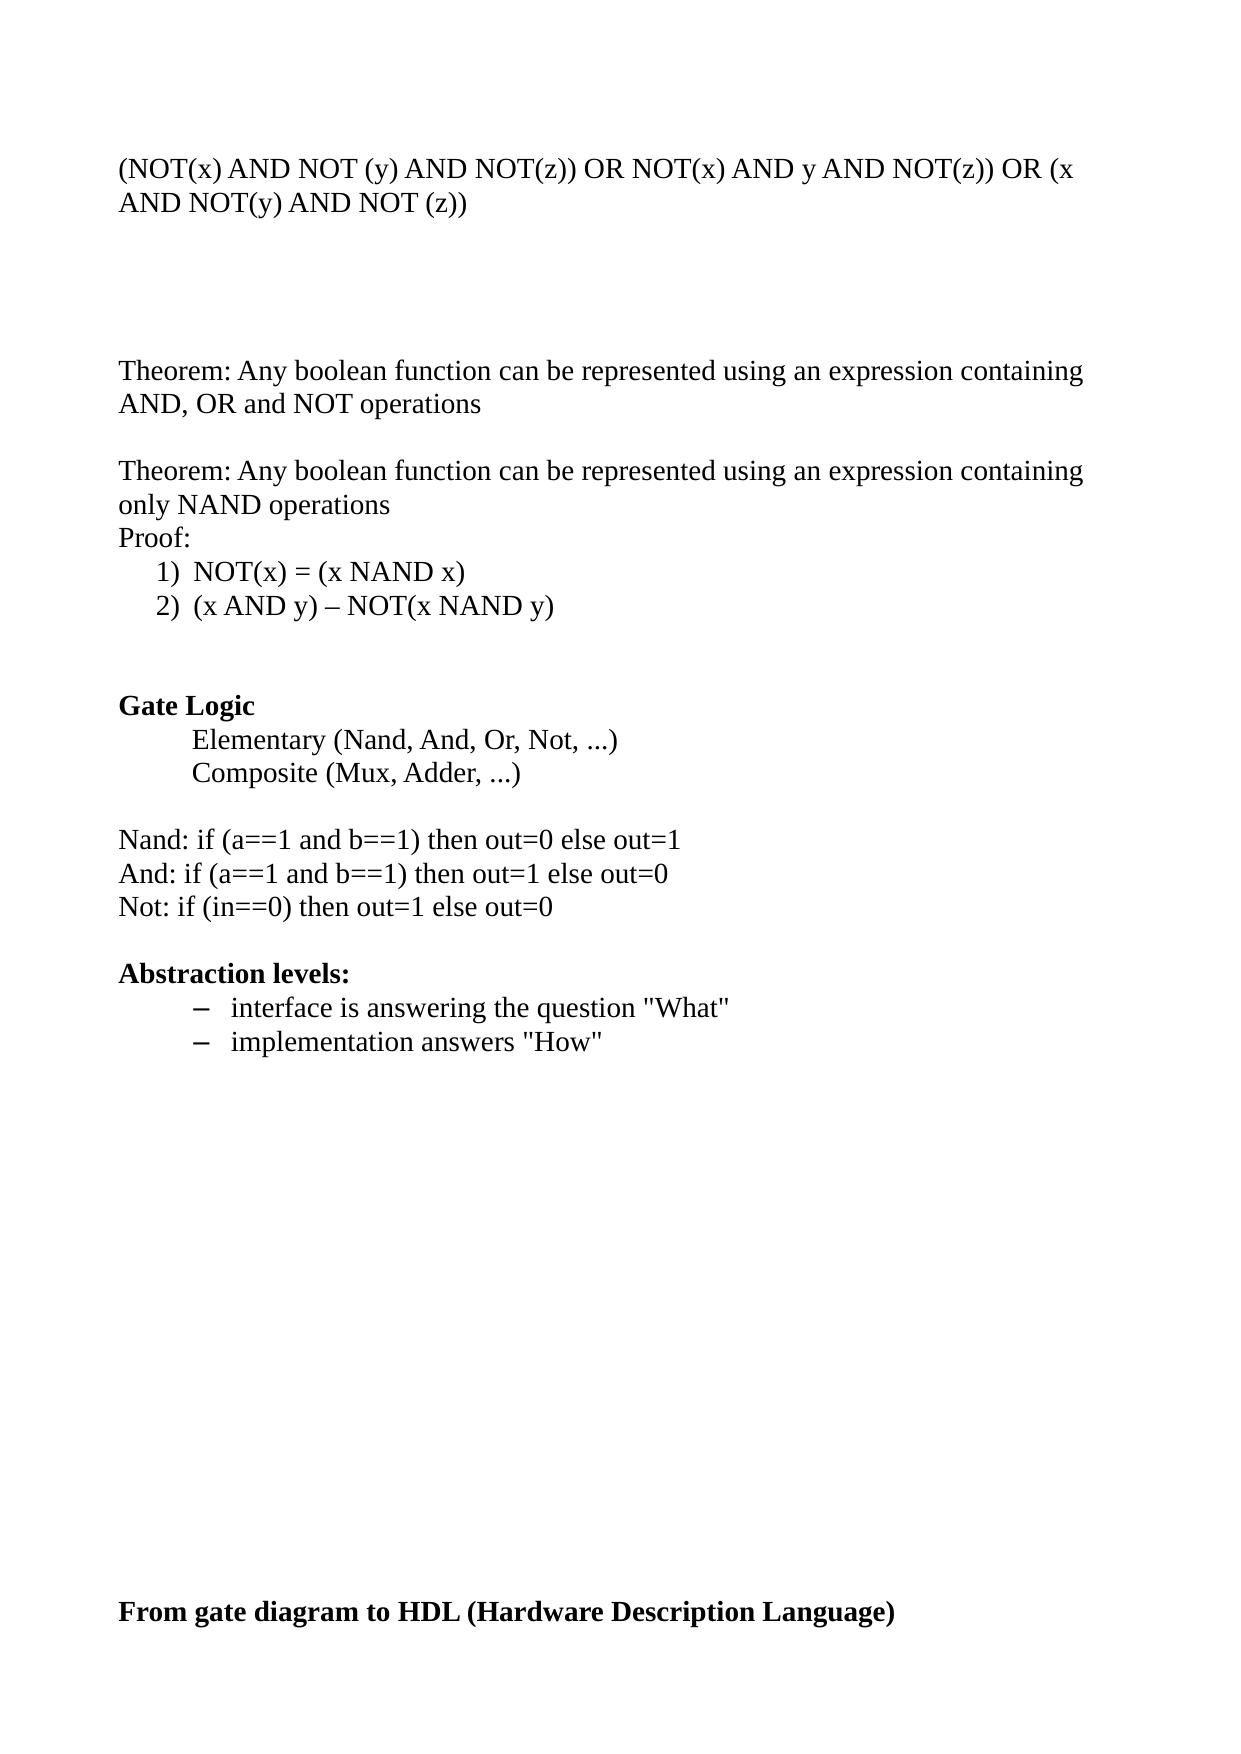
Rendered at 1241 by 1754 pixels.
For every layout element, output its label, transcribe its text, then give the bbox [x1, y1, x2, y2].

list (x AND y) – NOT(x NAND y) [156, 588, 1122, 621]
list NOT(x) = (x NAND x) [156, 554, 1122, 588]
text And: if (a==1 and b==1) then out=1 else out=0 [118, 856, 1122, 889]
text Elementary (Nand, And, Or, Not, ...) [118, 722, 1122, 755]
text From gate diagram to HDL (Hardware Description Language) [118, 1594, 1122, 1628]
text Nand: if (a==1 and b==1) then out=0 else out=1 [118, 822, 1122, 856]
list implementation answers "How" [193, 1024, 1122, 1057]
text Theorem: Any boolean function can be represented using an expression containing AND, OR and NOT operations [118, 353, 1122, 420]
list interface is answering the question "What" [193, 990, 1122, 1024]
text Not: if (in==0) then out=1 else out=0 [118, 889, 1122, 923]
text (NOT(x) AND NOT (y) AND NOT(z)) OR NOT(x) AND y AND NOT(z)) OR (x AND NOT(y) AND NOT (z)) [118, 152, 1122, 219]
text Composite (Mux, Adder, ...) [118, 755, 1122, 789]
text Proof: [118, 521, 1122, 554]
text Abstraction levels: [118, 957, 1122, 990]
text Gate Logic [118, 688, 1122, 722]
text Theorem: Any boolean function can be represented using an expression containing only NAND operations [118, 453, 1122, 521]
